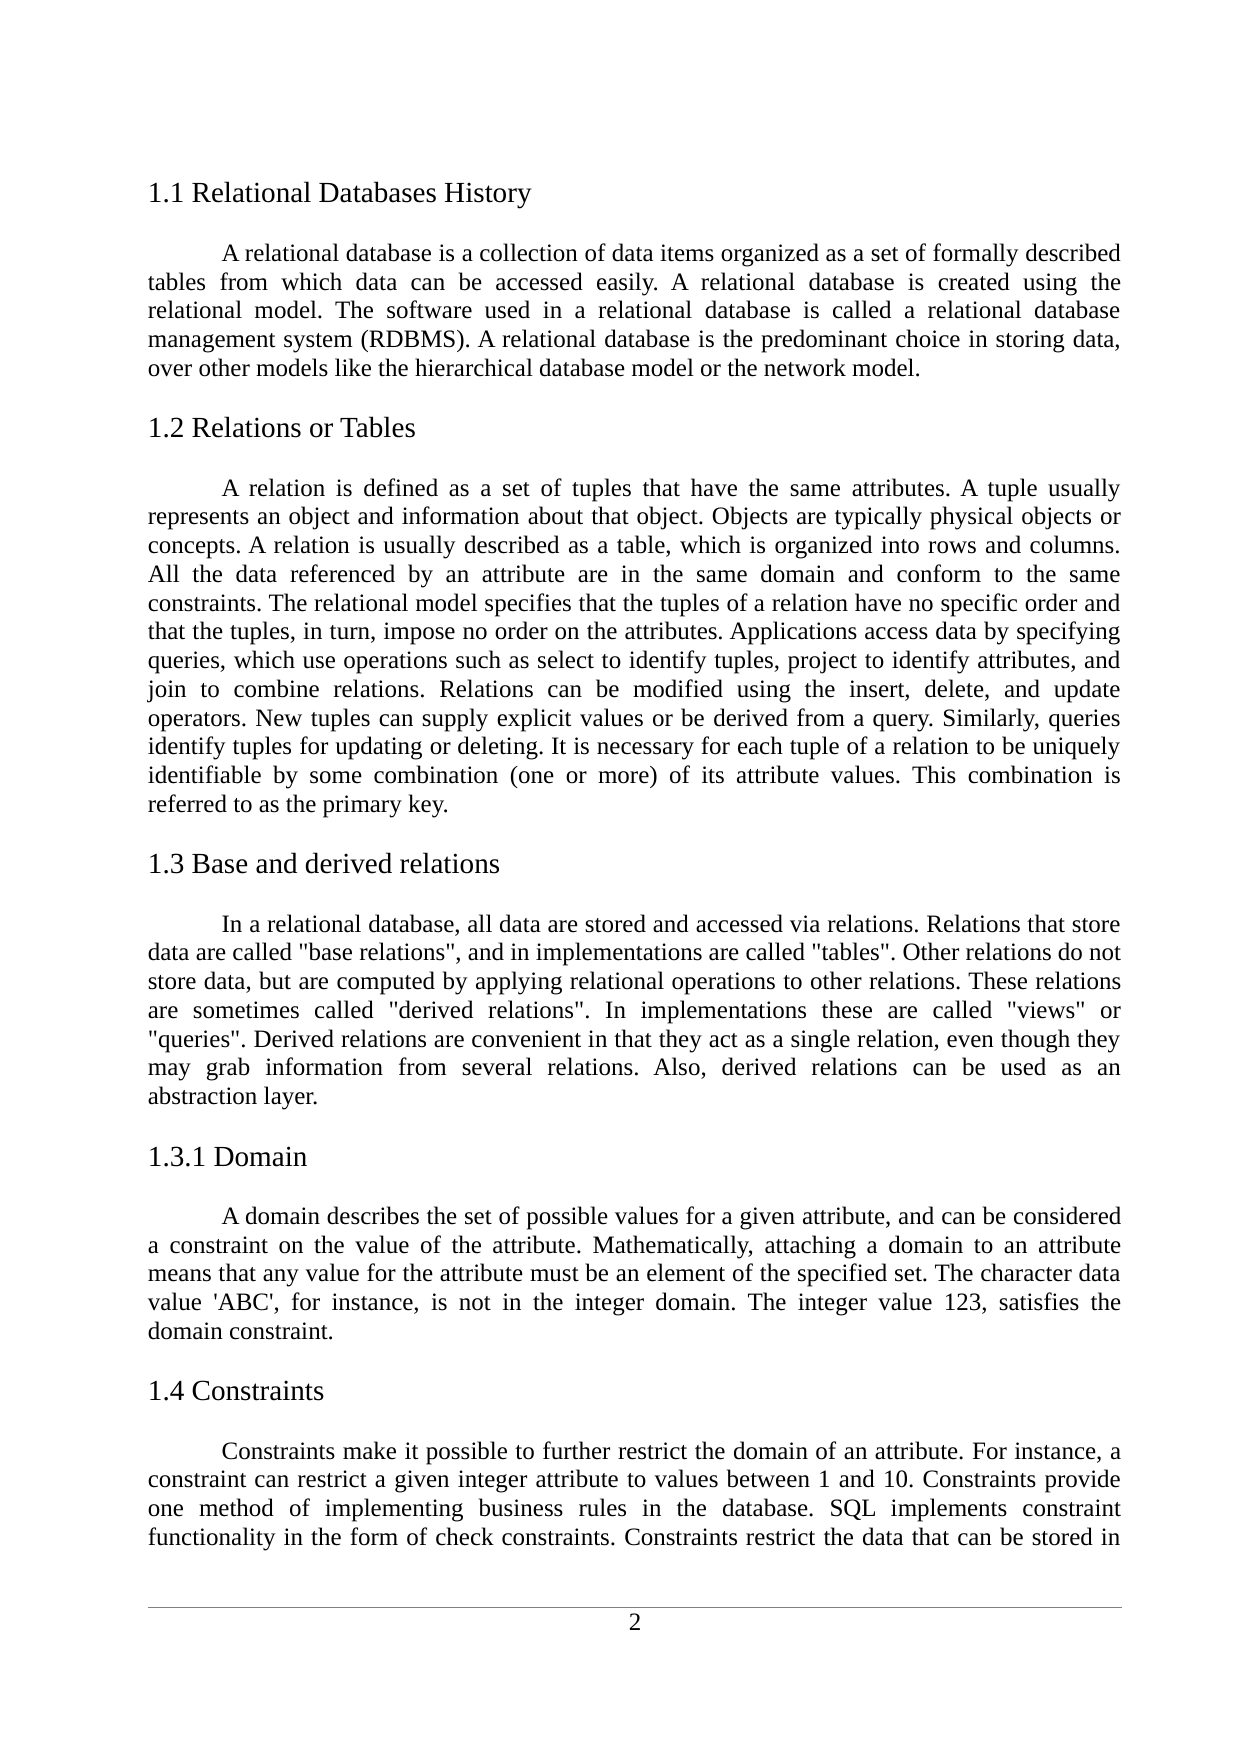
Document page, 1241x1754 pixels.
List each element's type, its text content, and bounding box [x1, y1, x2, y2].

text A domain describes the set of possible values for a given attribute, and can be considered a constraint on the value of the attribute. Mathematically, attaching a domain to an attribute means that any value for the attribute must be an element of the specified set. The character data value 'ABC', for instance, is not in the integer domain. The integer value 123, satisfies the domain constraint. [148, 1201, 1122, 1345]
text A relational database is a collection of data items organized as a set of formally described tables from which data can be accessed easily. A relational database is created using the relational model. The software used in a relational database is called a relational database management system (RDBMS). A relational database is the predominant choice in storing data, over other models like the hierarchical database model or the network model. [148, 238, 1122, 382]
text Constraints make it possible to further restrict the domain of an attribute. For instance, a constraint can restrict a given integer attribute to values between 1 and 10. Constraints provide one method of implementing business rules in the database. SQL implements constraint functionality in the form of check constraints. Constraints restrict the data that can be stored in [148, 1436, 1122, 1551]
text 1.1 Relational Databases History [148, 176, 1122, 209]
text 1.2 Relations or Tables [148, 410, 1122, 444]
text 1.4 Constraints [148, 1373, 1122, 1407]
text 1.3 Base and derived relations [148, 846, 1122, 880]
text 1.3.1 Domain [148, 1139, 1122, 1172]
text In a relational database, all data are stored and accessed via relations. Relations that store data are called "base relations", and in implementations are called "tables". Other relations do not store data, but are computed by applying relational operations to other relations. These relations are sometimes called "derived relations". In implementations these are called "views" or "queries". Derived relations are convenient in that they act as a single relation, even though they may grab information from several relations. Also, derived relations can be used as an abstraction layer. [148, 909, 1122, 1110]
text A relation is defined as a set of tuples that have the same attributes. A tuple usually represents an object and information about that object. Objects are typically physical objects or concepts. A relation is usually described as a table, which is organized into rows and columns. All the data referenced by an attribute are in the same domain and conform to the same constraints. The relational model specifies that the tuples of a relation have no specific order and that the tuples, in turn, impose no order on the attributes. Applications access data by specifying queries, which use operations such as select to identify tuples, project to identify attributes, and join to combine relations. Relations can be modified using the insert, delete, and update operators. New tuples can supply explicit values or be derived from a query. Similarly, queries identify tuples for updating or deleting. It is necessary for each tuple of a relation to be uniquely identifiable by some combination (one or more) of its attribute values. This combination is referred to as the primary key. [148, 473, 1122, 818]
